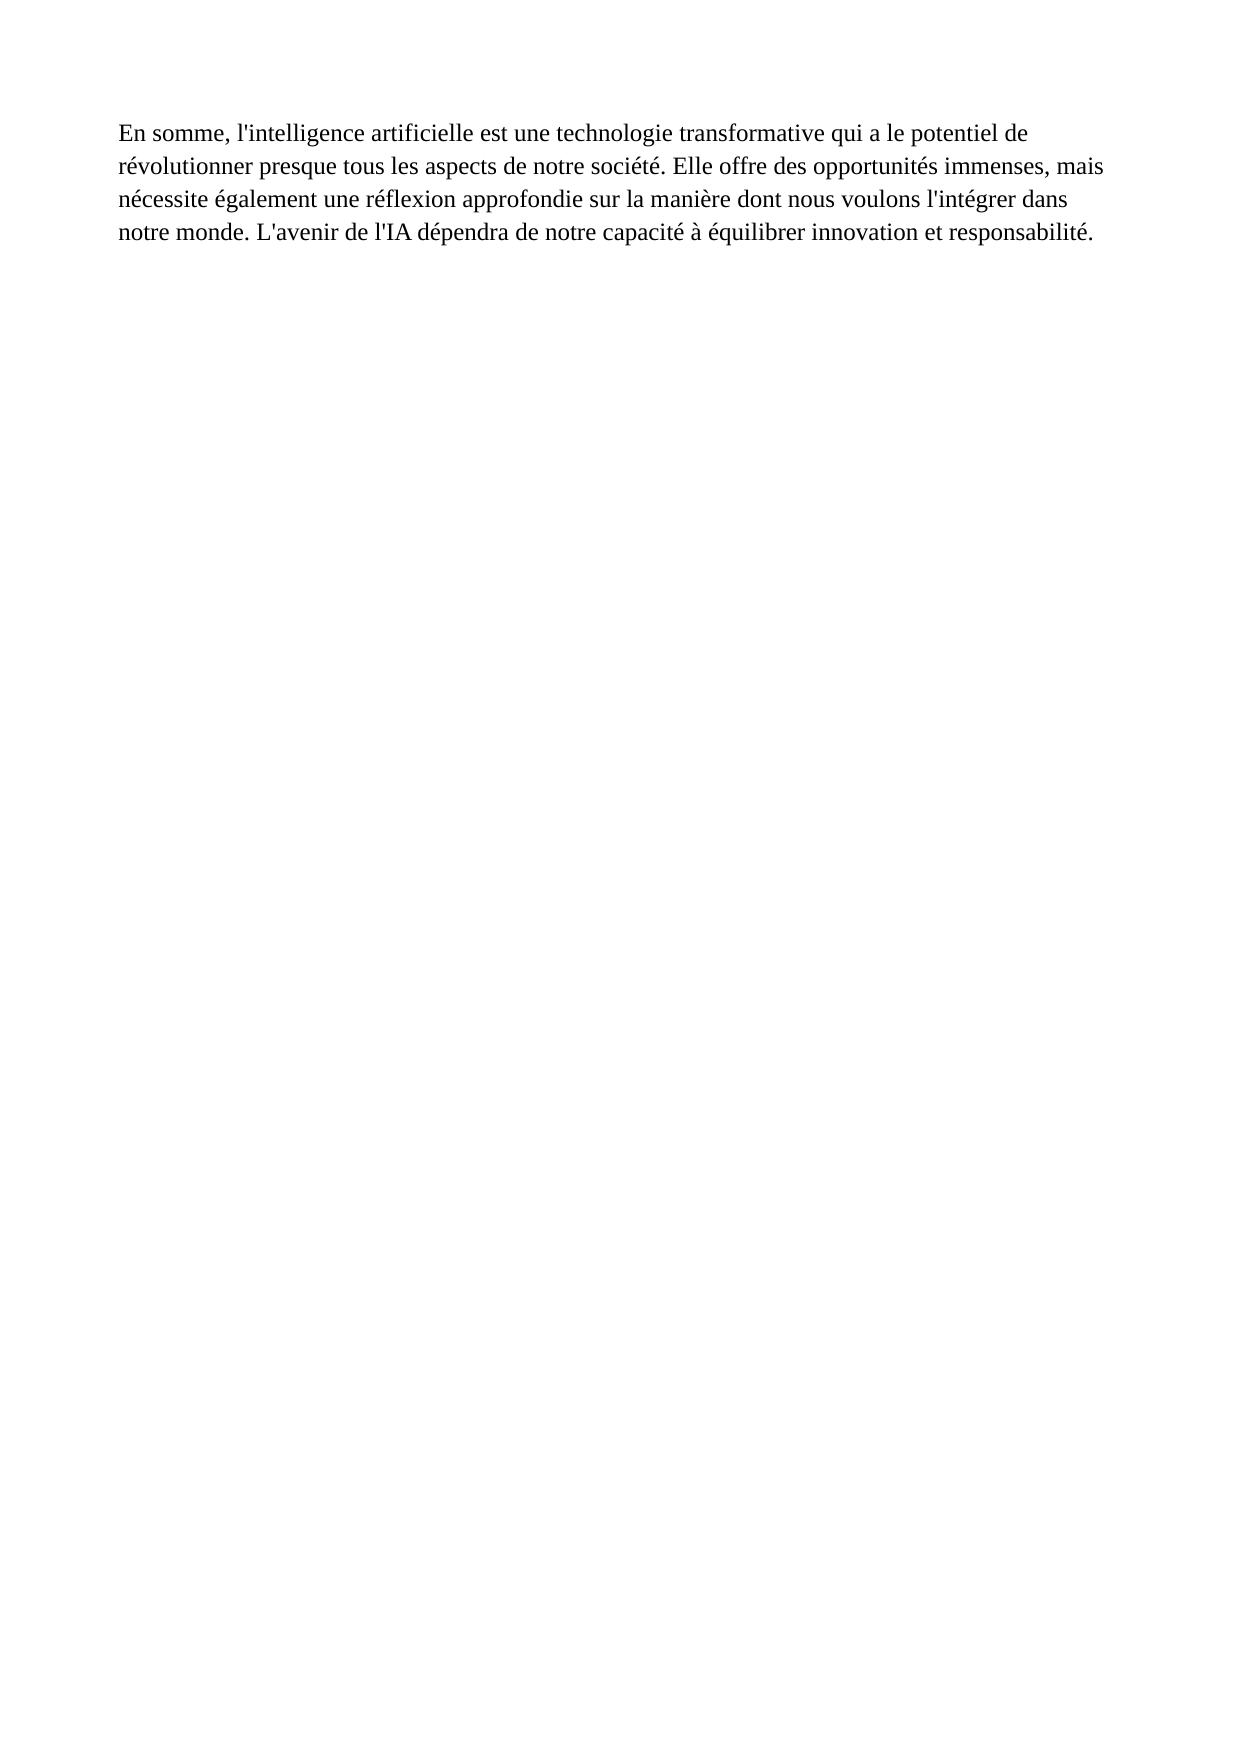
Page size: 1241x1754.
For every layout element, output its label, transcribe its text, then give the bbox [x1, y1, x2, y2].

text En somme, l'intelligence artificielle est une technologie transformative qui a le potentiel de révolutionner presque tous les aspects de notre société. Elle offre des opportunités immenses, mais nécessite également une réflexion approfondie sur la manière dont nous voulons l'intégrer dans notre monde. L'avenir de l'IA dépendra de notre capacité à équilibrer innovation et responsabilité. [118, 118, 1122, 246]
